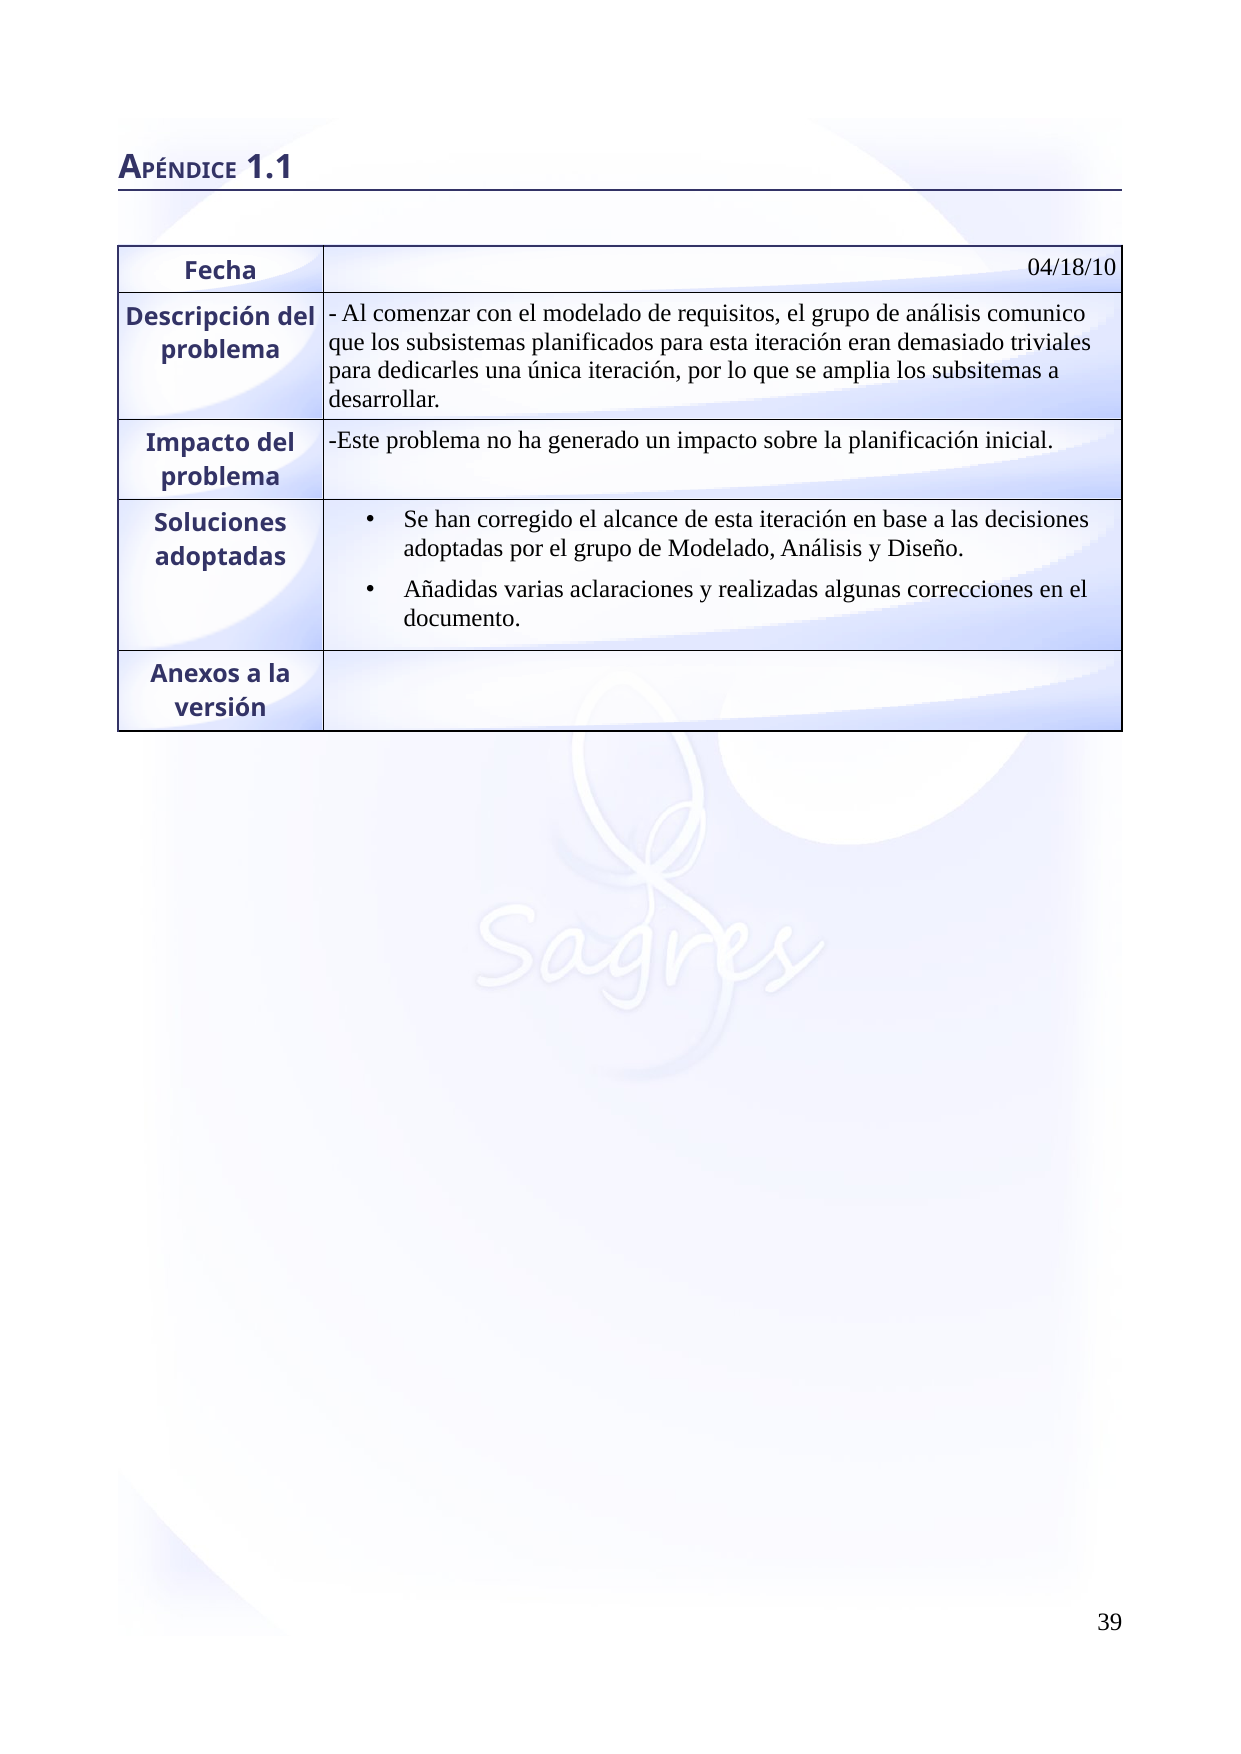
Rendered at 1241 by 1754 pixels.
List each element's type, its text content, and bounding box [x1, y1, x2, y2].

table_cell -Este problema no ha generado un impacto sobre la planificación inicial. [324, 420, 1121, 498]
table_cell Descripción del problema [119, 293, 323, 419]
picture [118, 732, 1122, 1636]
table_header Fecha [119, 247, 323, 292]
table_cell Anexos a la versión [119, 651, 323, 730]
subtitle Apéndice 1.1 [118, 143, 1122, 189]
table_cell Impacto del problema [119, 420, 323, 498]
picture [118, 118, 1122, 143]
table_cell - Al comenzar con el modelado de requisitos, el grupo de análisis comunico que los subsistemas planificados para esta iteración eran demasiado triviales para dedicarles una única iteración, por lo que se amplia los subsitemas a desarrollar. [324, 293, 1121, 419]
table_header 18/04/10 [324, 247, 1121, 292]
table_cell Se han corregido el alcance de esta iteración en base a las decisiones adoptadas por el grupo de Modelado, Análisis y Diseño. Añadidas varias aclaraciones y realizadas algunas correcciones en el documento. [324, 500, 1121, 650]
table_cell Soluciones adoptadas [119, 500, 323, 650]
picture [118, 191, 1122, 245]
table_cell [324, 651, 1121, 730]
